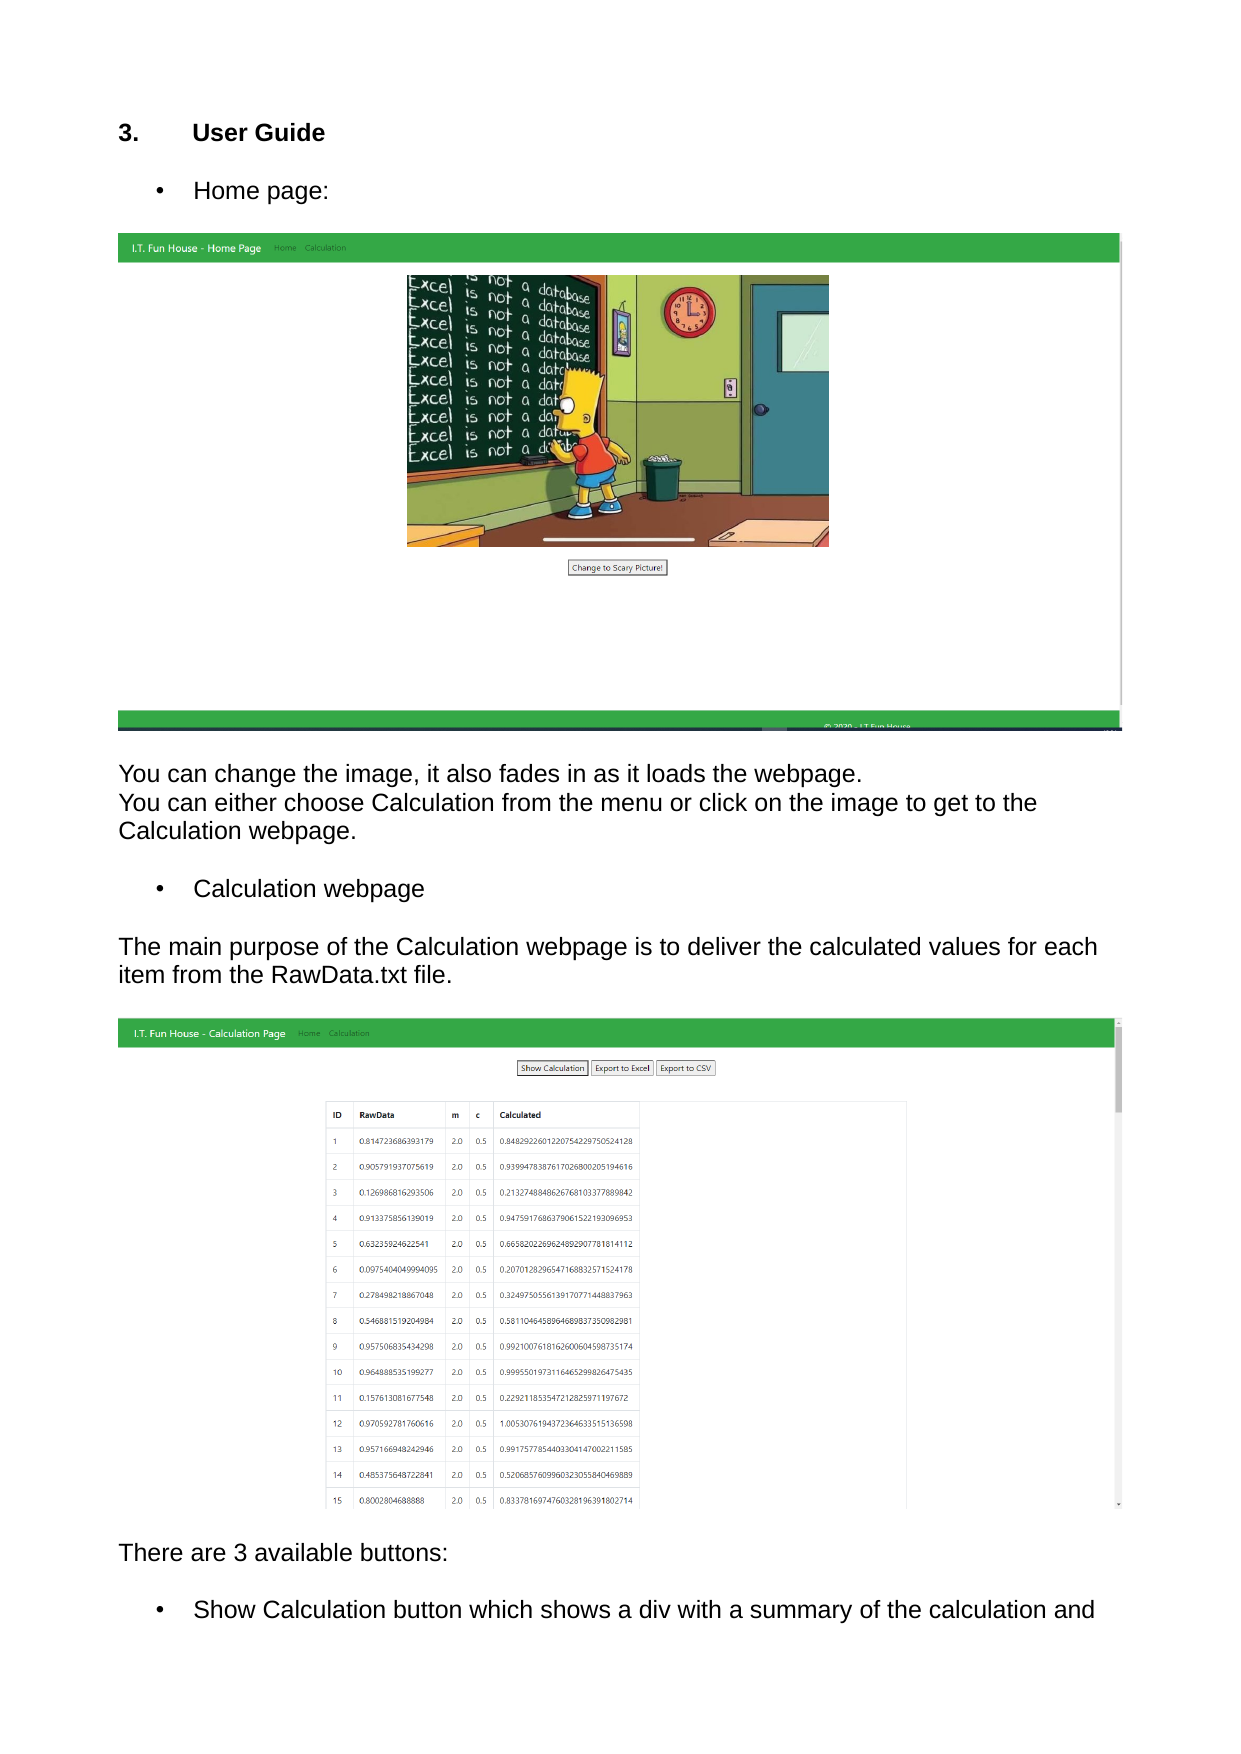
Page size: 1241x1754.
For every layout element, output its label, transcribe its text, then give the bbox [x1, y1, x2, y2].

list Home page: [156, 176, 1122, 204]
text You can either choose Calculation from the menu or click on the image to get to the Calculation webpage. [118, 788, 1122, 845]
text You can change the image, it also fades in as it loads the webpage. [118, 759, 1122, 788]
picture [118, 1017, 1123, 1509]
list Show Calculation button which shows a div with a summary of the calculation and [156, 1595, 1122, 1624]
text The main purpose of the Calculation webpage is to deliver the calculated values for each item from the RawData.txt file. [118, 931, 1122, 989]
text There are 3 available buttons: [118, 1538, 1122, 1566]
list Calculation webpage [156, 874, 1122, 903]
picture [118, 233, 1123, 731]
text 3. User Guide [118, 118, 1122, 147]
